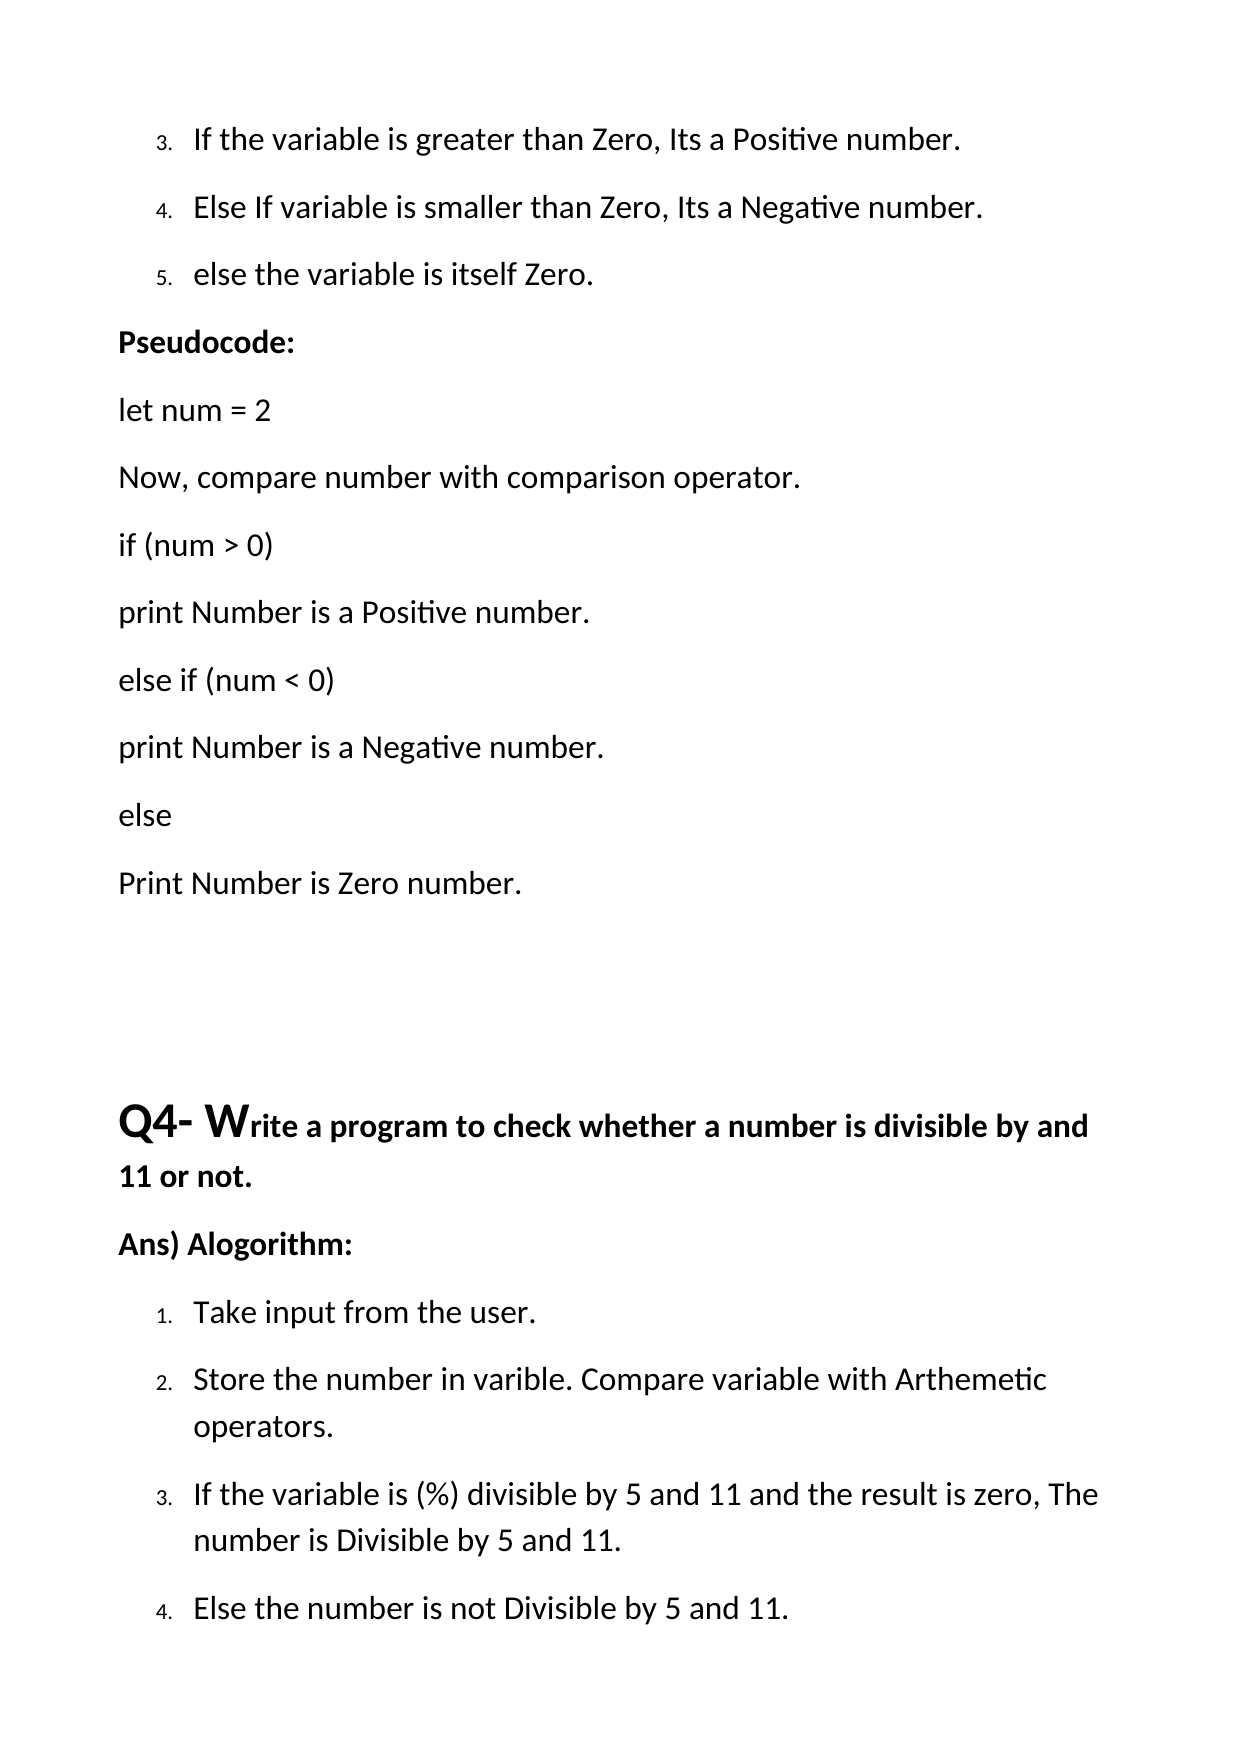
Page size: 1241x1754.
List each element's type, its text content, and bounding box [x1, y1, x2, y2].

list Else If variable is smaller than Zero, Its a Negative number. [156, 186, 1122, 226]
text Pseudocode: [118, 321, 1122, 362]
list If the variable is (%) divisible by 5 and 11 and the result is zero, The number is Divisible by 5 and 11. [156, 1473, 1122, 1560]
list Store the number in varible. Compare variable with Arthemetic operators. [156, 1358, 1122, 1446]
list else the variable is itself Zero. [156, 253, 1122, 294]
text Now, compare number with comparison operator. [118, 456, 1122, 497]
text Print Number is Zero number. [118, 862, 1122, 902]
text let num = 2 [118, 388, 1122, 429]
text else if (num < 0) [118, 659, 1122, 700]
text Ans) Alogorithm: [118, 1223, 1122, 1264]
list If the variable is greater than Zero, Its a Positive number. [156, 118, 1122, 159]
text if (num > 0) [118, 524, 1122, 564]
text print Number is a Negative number. [118, 727, 1122, 767]
text ­­­else [118, 794, 1122, 835]
list Take input from the user. [156, 1291, 1122, 1331]
text Q4- Write a program to check whether a number is divisible by and 11 or not. [118, 1088, 1122, 1196]
list Else the number is not Divisible by 5 and 11. [156, 1587, 1122, 1628]
text print Number is a Positive number. [118, 591, 1122, 632]
